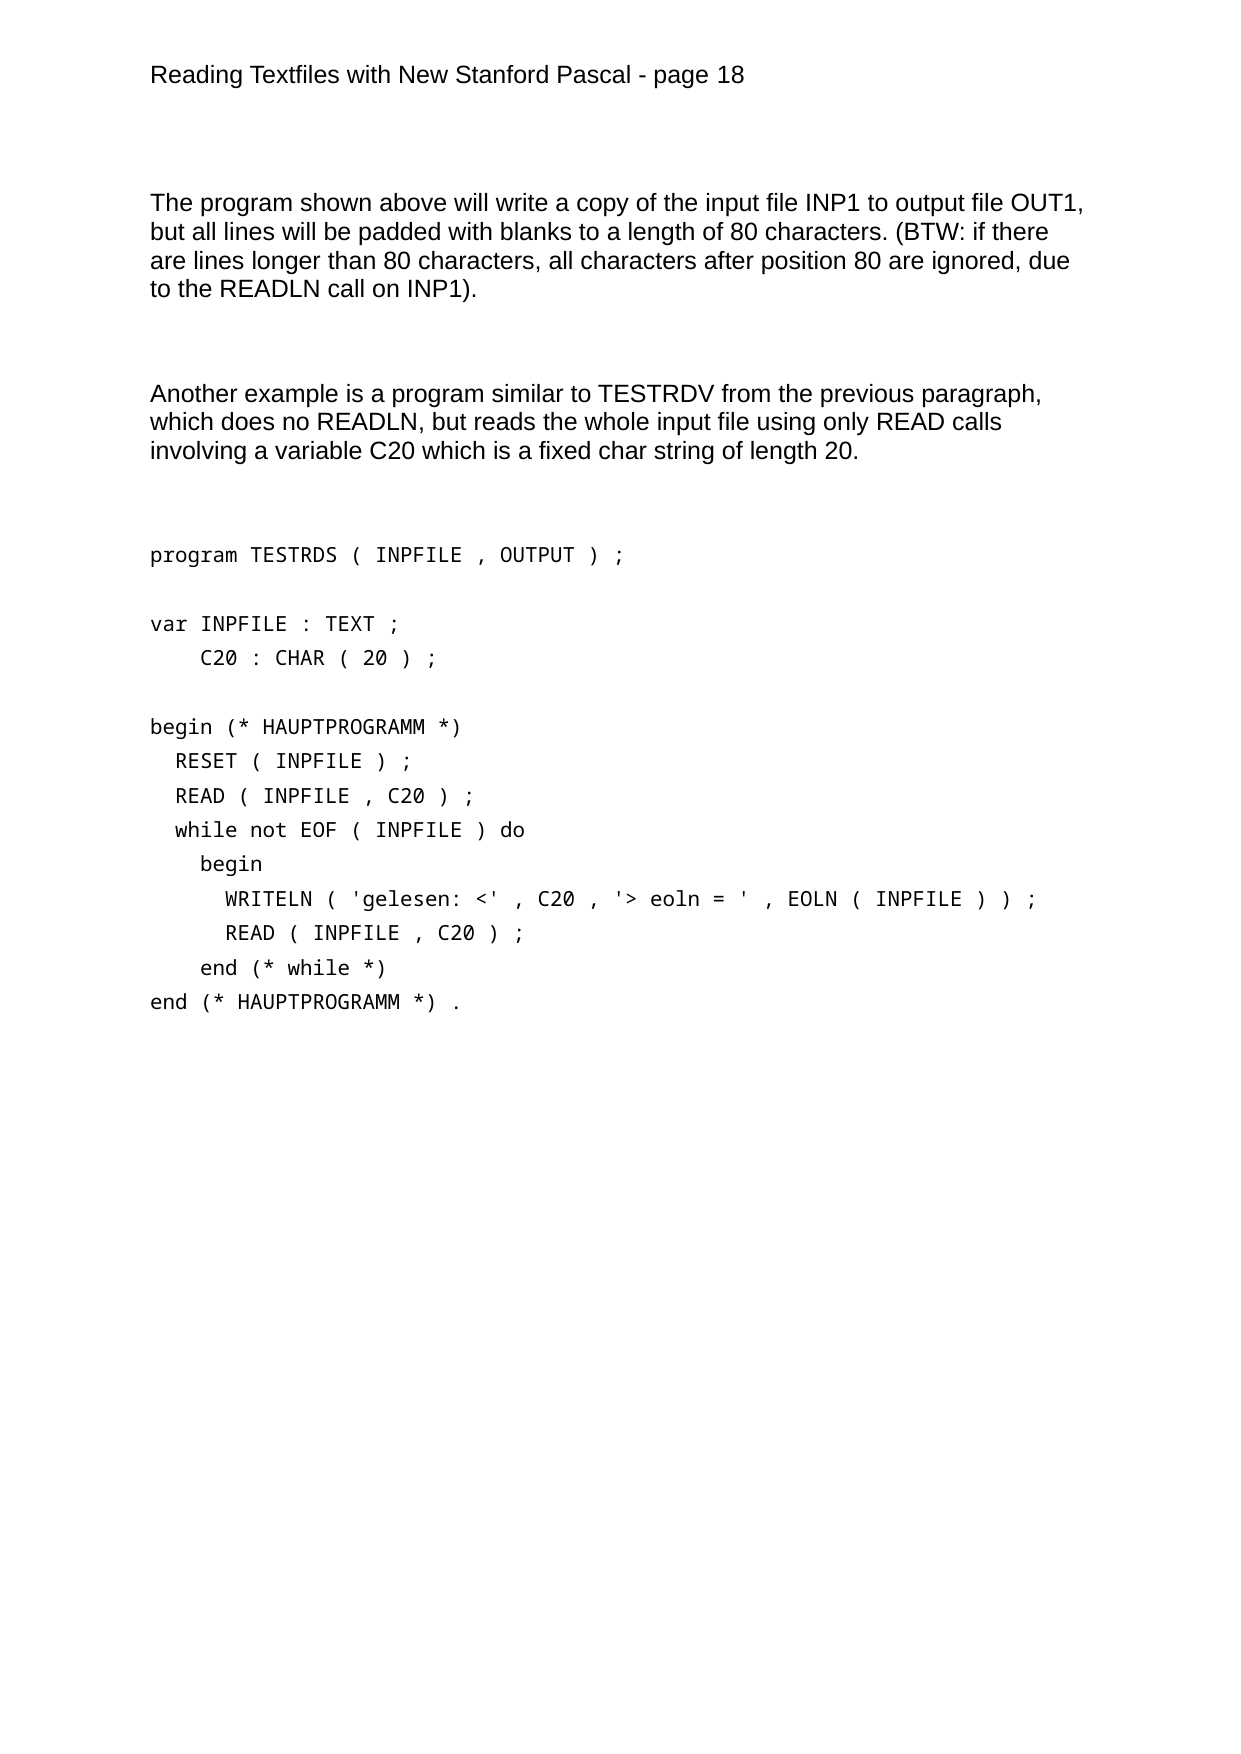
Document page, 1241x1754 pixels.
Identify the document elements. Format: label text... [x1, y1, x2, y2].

text begin [150, 849, 1090, 878]
text The program shown above will write a copy of the input file INP1 to output file OUT1, but all lines will be padded with blanks to a length of 80 characters. (BTW: if there are lines longer than 80 characters, all characters after position 80 are ignored, due to the READLN call on INP1). [150, 188, 1090, 303]
text while not EOF ( INPFILE ) do [150, 815, 1090, 843]
text var INPFILE : TEXT ; [150, 609, 1090, 637]
text WRITELN ( 'gelesen: <' , C20 , '> eoln = ' , EOLN ( INPFILE ) ) ; [150, 884, 1090, 912]
text READ ( INPFILE , C20 ) ; [150, 781, 1090, 809]
text begin (* HAUPTPROGRAMM *) [150, 712, 1090, 740]
text C20 : CHAR ( 20 ) ; [150, 643, 1090, 672]
text program TESTRDS ( INPFILE , OUTPUT ) ; [150, 540, 1090, 568]
text RESET ( INPFILE ) ; [150, 746, 1090, 775]
text READ ( INPFILE , C20 ) ; [150, 918, 1090, 947]
text Another example is a program similar to TESTRDV from the previous paragraph, which does no READLN, but reads the whole input file using only READ calls involving a variable C20 which is a fixed char string of length 20. [150, 378, 1090, 465]
text end (* while *) [150, 953, 1090, 981]
text end (* HAUPTPROGRAMM *) . [150, 987, 1090, 1015]
